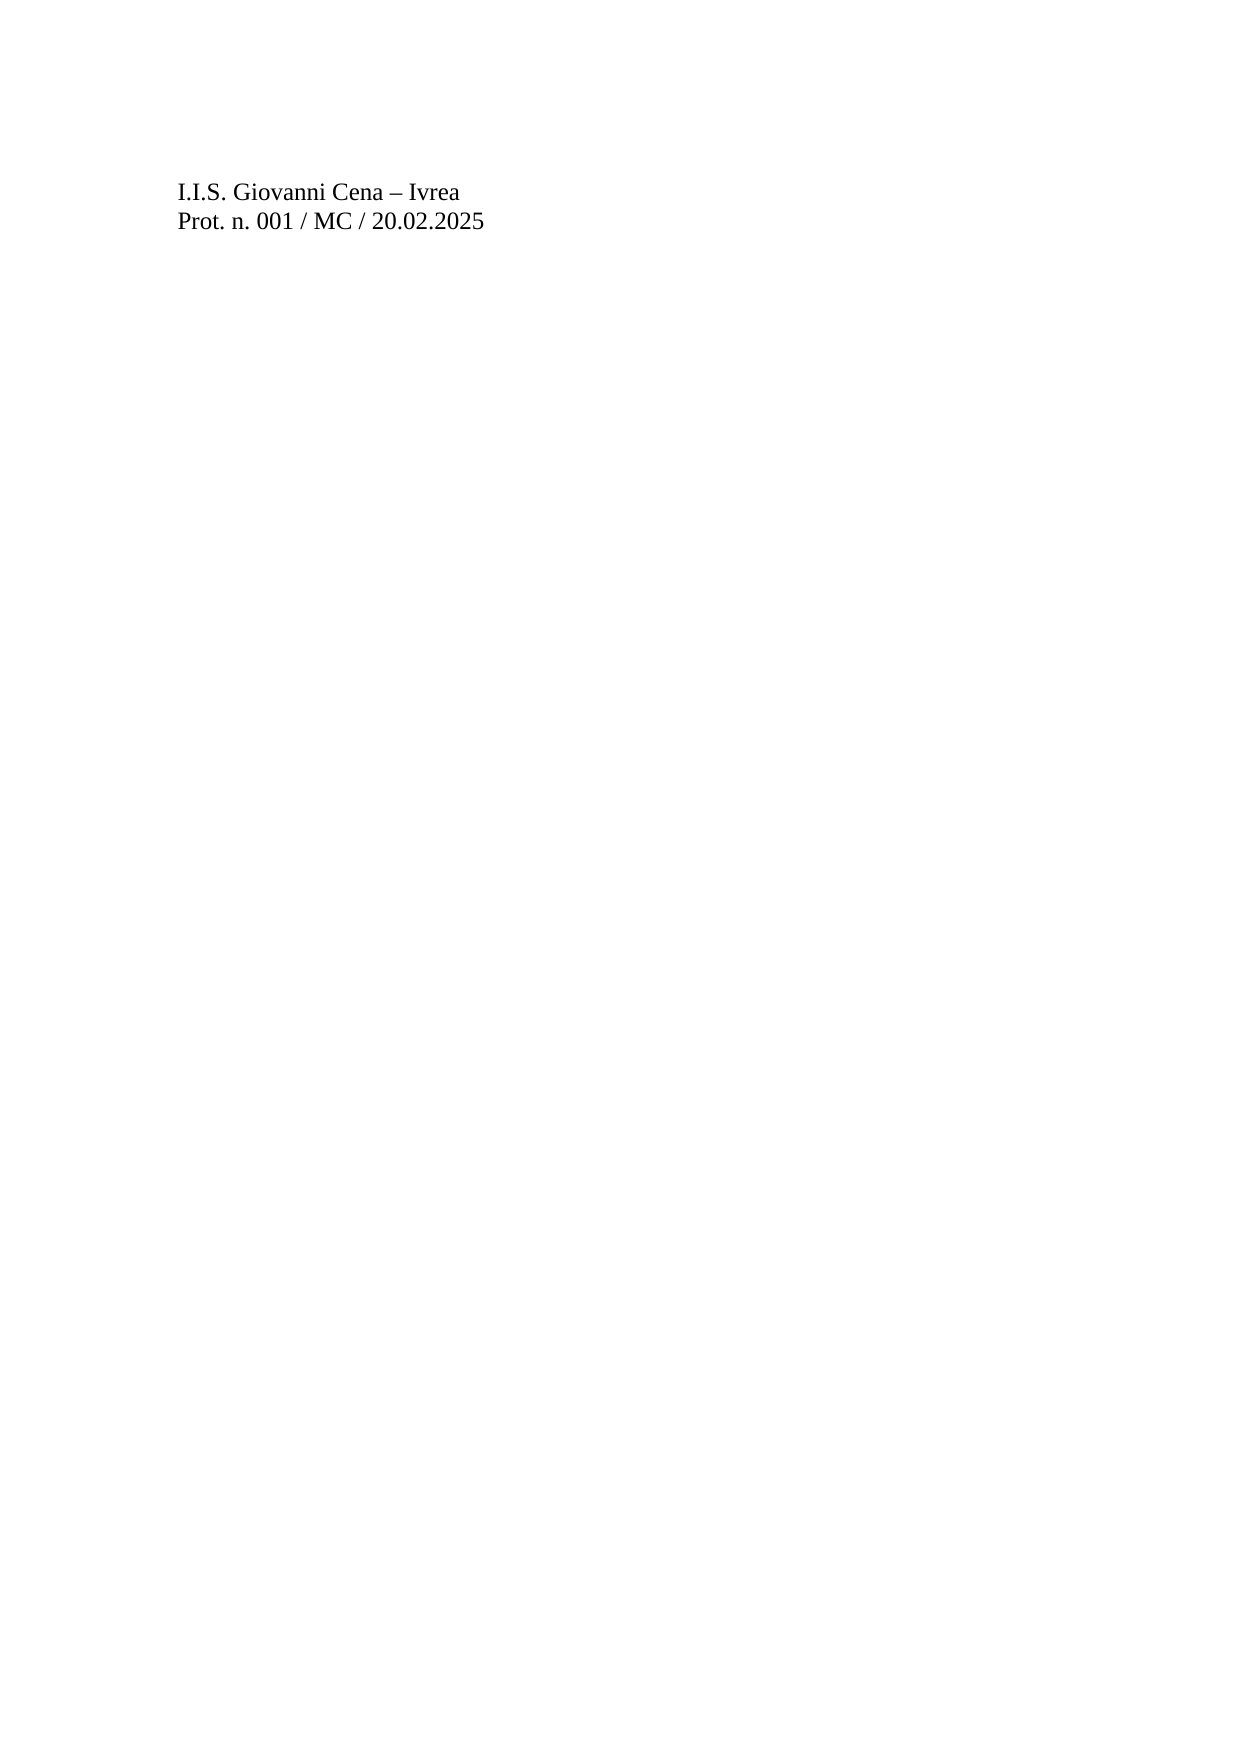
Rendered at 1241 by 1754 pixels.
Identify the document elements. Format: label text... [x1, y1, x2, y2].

text Prot. n. 001 / MC / 20.02.2025 [177, 206, 1093, 235]
text I.I.S. Giovanni Cena – Ivrea [177, 177, 1093, 206]
